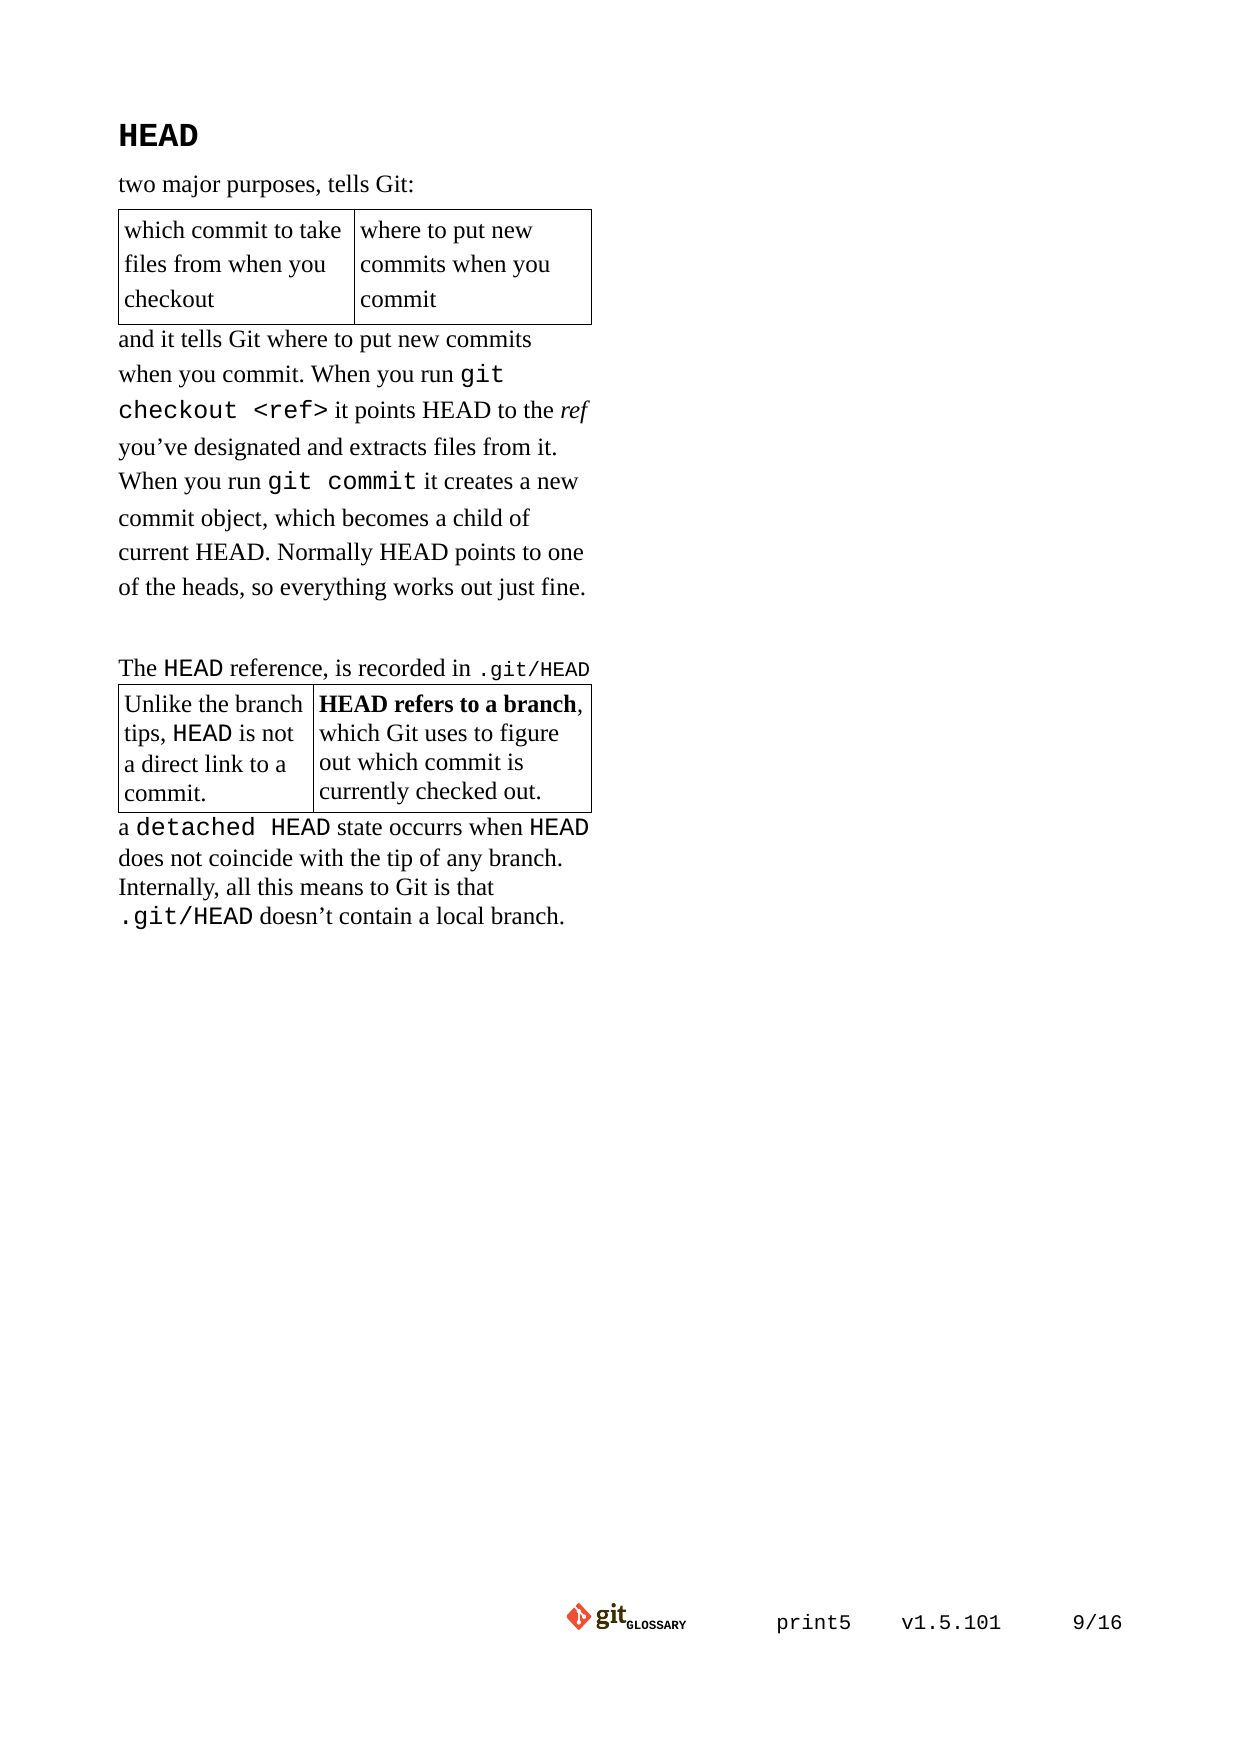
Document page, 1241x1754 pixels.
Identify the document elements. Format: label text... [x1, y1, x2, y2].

subtitle HEAD [118, 118, 591, 156]
text The HEAD reference, is recorded in .git/HEAD [118, 653, 591, 684]
picture [566, 1603, 627, 1630]
table_header Unlike the branch tips, HEAD is not a direct link to a commit. [119, 685, 313, 812]
table_header HEAD refers to a branch, which Git uses to figure out which commit is currently checked out. [314, 685, 591, 812]
table_header which commit to take files from when you checkout [119, 210, 354, 324]
text two major purposes, tells Git: [118, 169, 591, 197]
text a detached HEAD state occurrs when HEAD does not coincide with the tip of any branch. Internally, all this means to Git is that .git/HEAD doesn’t contain a local branch. [118, 813, 591, 932]
text and it tells Git where to put new commits when you commit. When you run git checkout <ref> it points HEAD to the ref you’ve designated and extracts files from it. When you run git commit it creates a new commit object, which becomes a child of current HEAD. Normally HEAD points to one of the heads, so everything works out just fine. [118, 325, 591, 601]
table_header where to put new commits when you commit [355, 210, 591, 324]
